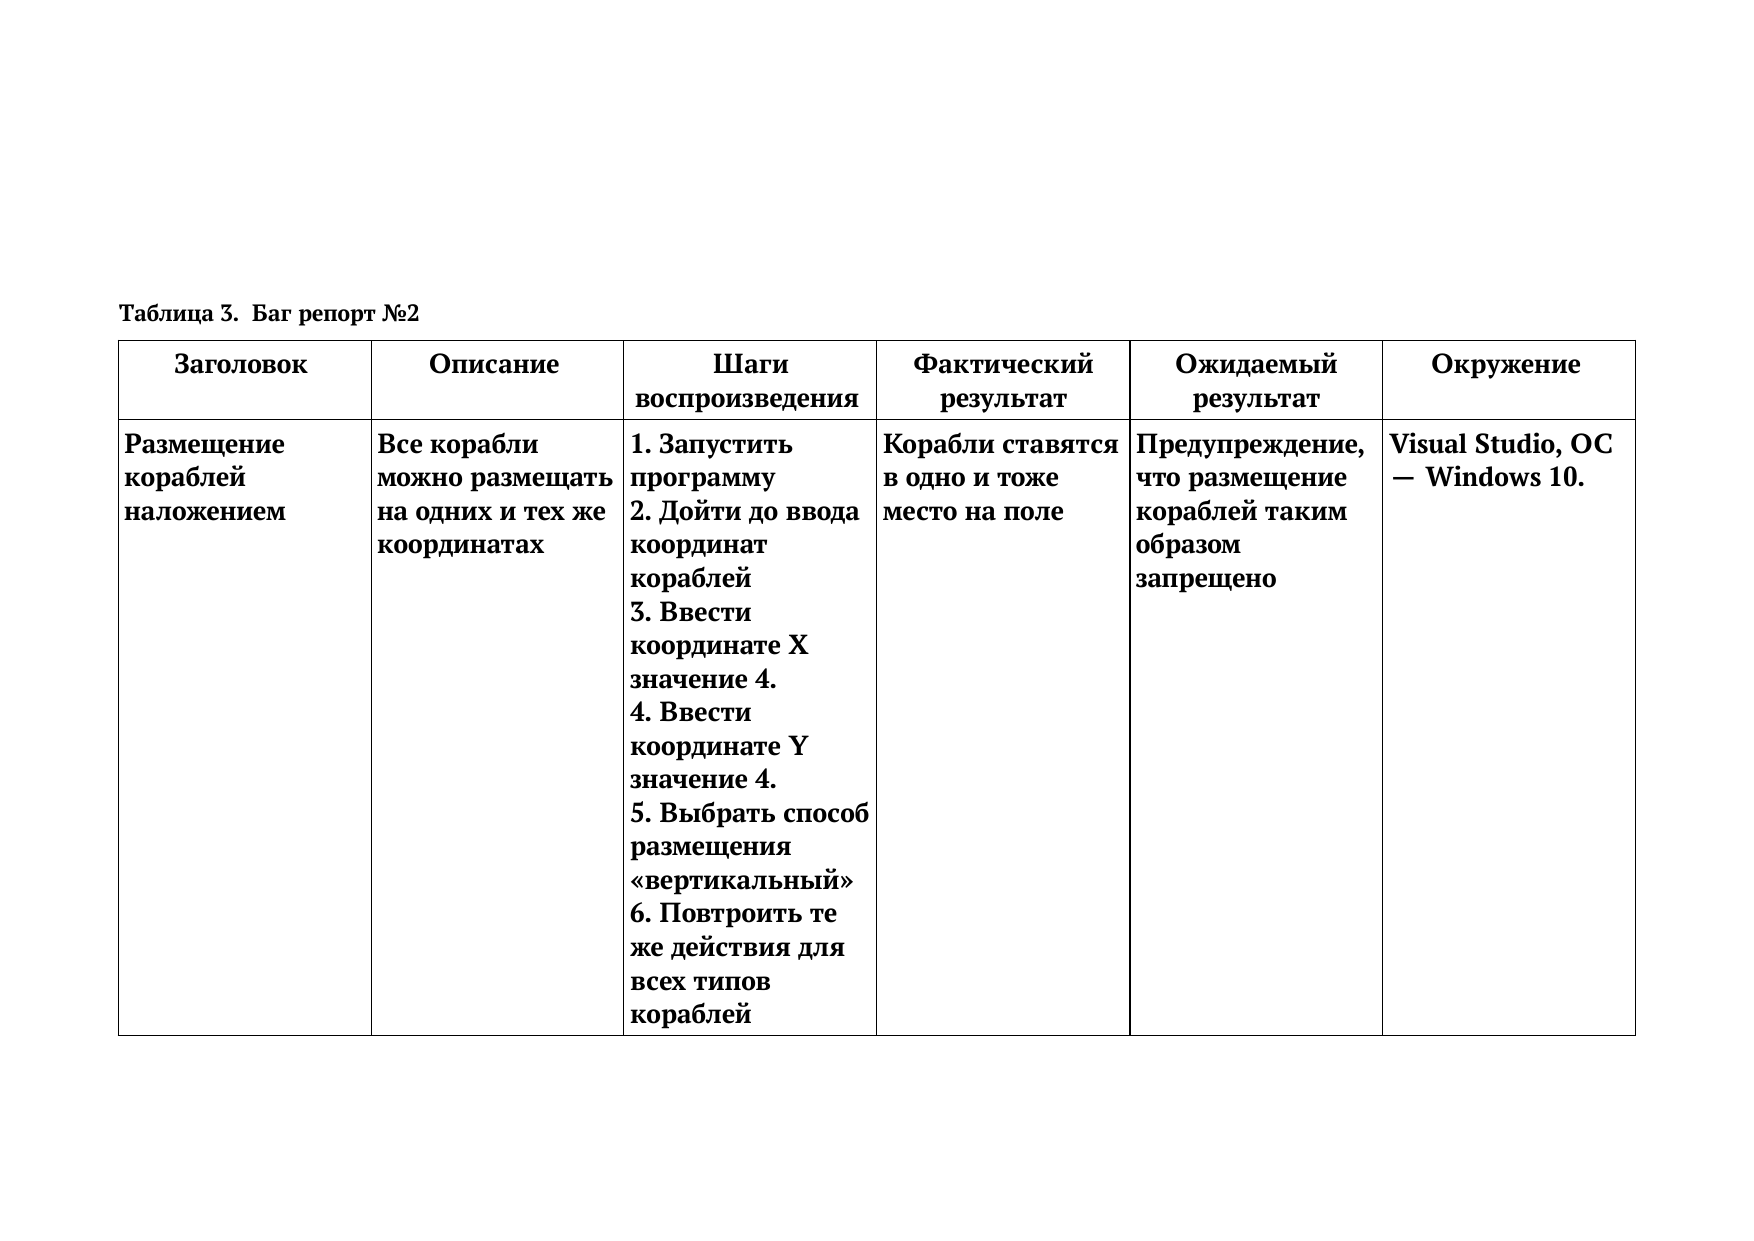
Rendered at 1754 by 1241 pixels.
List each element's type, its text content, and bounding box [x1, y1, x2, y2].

text Таблица 3. Баг репорт №2 [118, 298, 1636, 327]
table_header Заголовок [119, 341, 371, 419]
table_cell Размещение кораблей наложением [119, 420, 371, 1035]
table_header Фактический результат [877, 341, 1129, 419]
table_cell Все корабли можно размещать на одних и тех же координатах [372, 420, 623, 1035]
table_header Описание [372, 341, 623, 419]
table_cell Предупреждение, что размещение кораблей таким образом запрещено [1131, 420, 1382, 1035]
table_cell Visual Studio, ОС — Windows 10. [1383, 420, 1635, 1035]
table_cell Корабли ставятся в одно и тоже место на поле [877, 420, 1129, 1035]
table_cell 1. Запустить программу 2. Дойти до ввода координат кораблей 3. Ввести координате X значение 4. 4. Ввести координате Y значение 4. 5. Выбрать способ размещения «вертикальный» 6. Повтроить те же действия для всех типов кораблей [624, 420, 876, 1035]
table_header Ожидаемый результат [1131, 341, 1382, 419]
table_header Окружение [1383, 341, 1635, 419]
table_header Шаги воспроизведения [624, 341, 876, 419]
